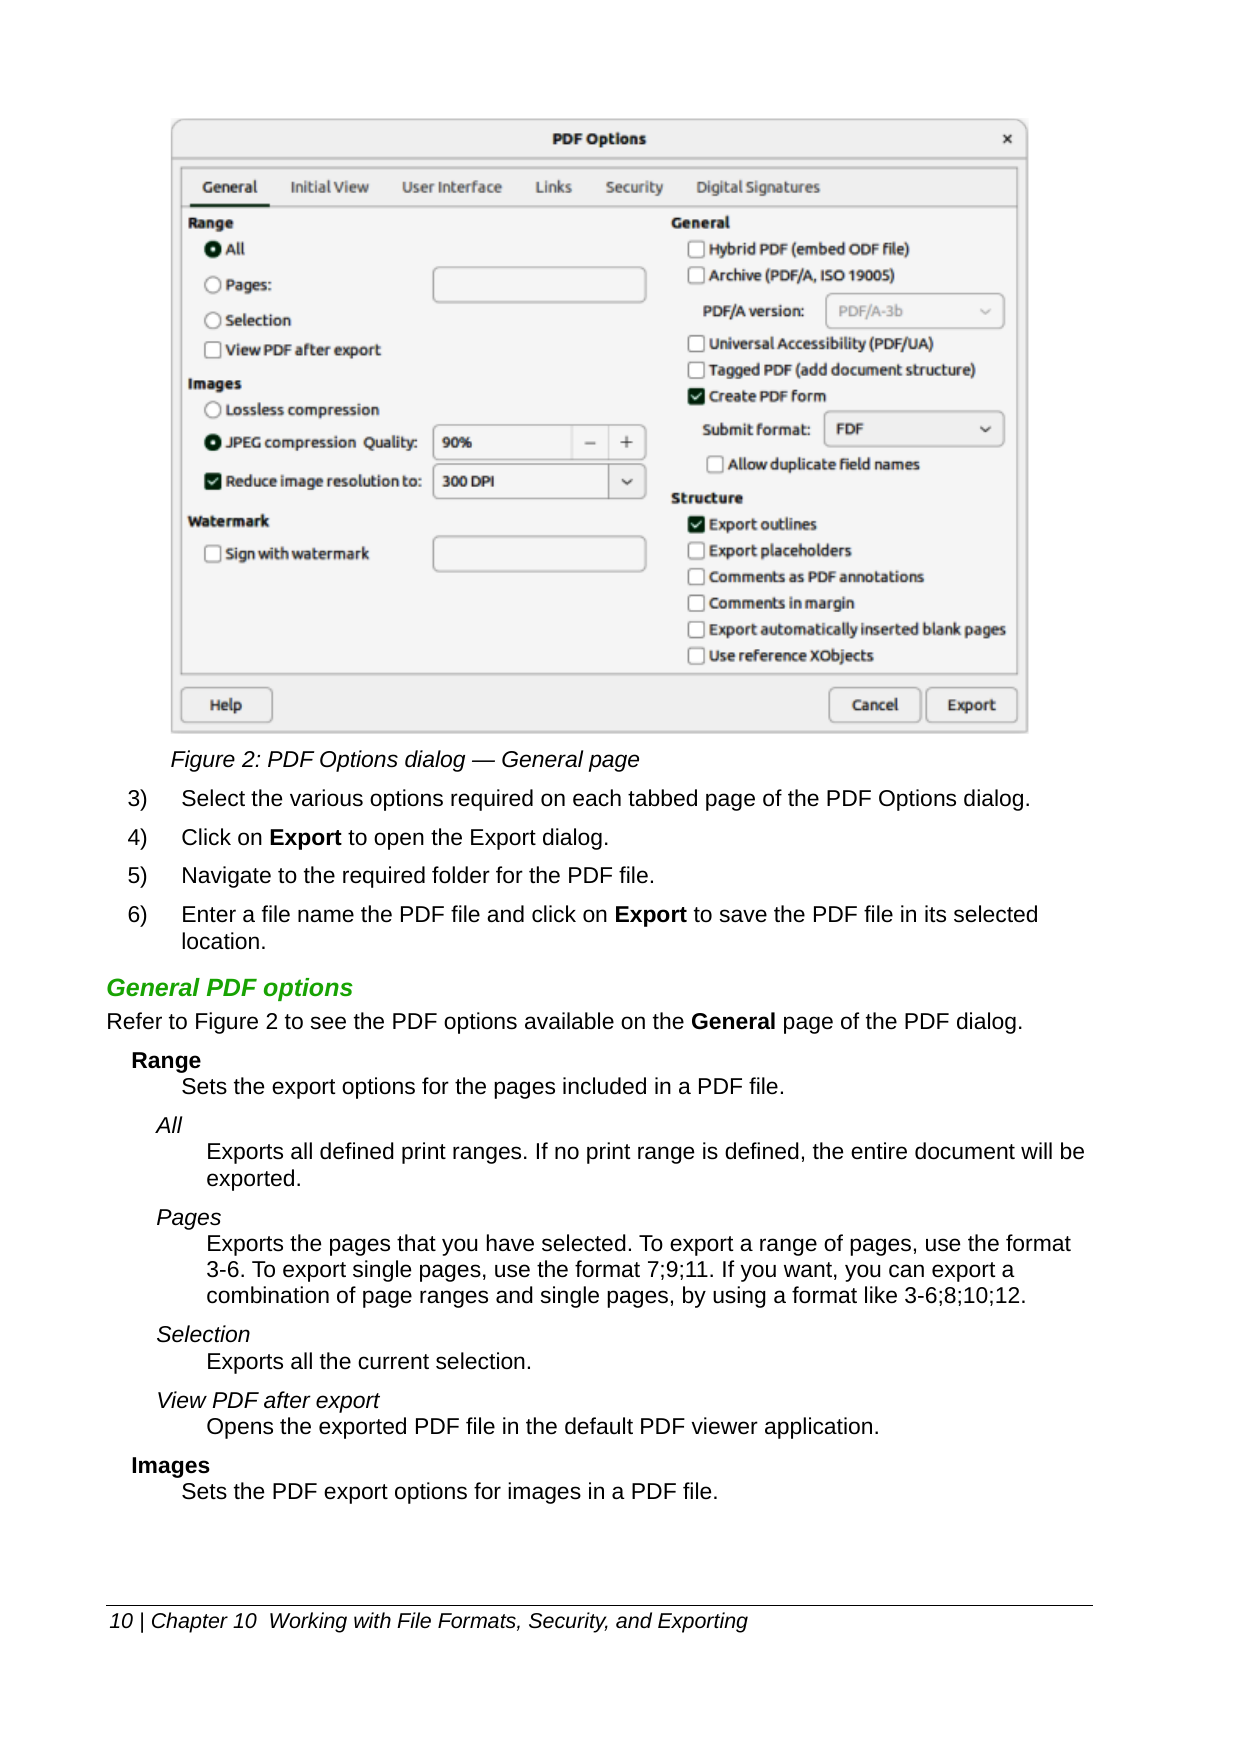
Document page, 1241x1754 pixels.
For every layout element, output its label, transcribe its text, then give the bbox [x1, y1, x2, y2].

list Click on Export to open the Export dialog. [148, 824, 1093, 850]
list Select the various options required on each tabbed page of the PDF Options dialog. [148, 785, 1093, 811]
subtitle General PDF options [106, 973, 1093, 1002]
list Navigate to the required folder for the PDF file. [148, 862, 1093, 889]
picture [170, 118, 1029, 734]
text Sets the export options for the pages included in a PDF file. [181, 1073, 1093, 1099]
text Opens the exported PDF file in the default PDF viewer application. [206, 1413, 1093, 1439]
text Sets the PDF export options for images in a PDF file. [181, 1478, 1093, 1504]
text Exports all the current selection. [206, 1348, 1093, 1374]
text Exports the pages that you have selected. To export a range of pages, use the format 3-6. To export single pages, use the format 7;9;11. If you want, you can export a combination of page ranges and single pages, by using a format like 3-6;8;10;12. [206, 1230, 1093, 1309]
text Figure 2: PDF Options dialog — General page [170, 746, 1028, 772]
list Enter a file name the PDF file and click on Export to save the PDF file in its selected location. [148, 901, 1093, 954]
text All [156, 1112, 1093, 1138]
text Images [131, 1452, 1093, 1478]
text Refer to Figure 2 to see the PDF options available on the General page of the PDF dialog. [106, 1008, 1093, 1034]
text Selection [156, 1321, 1093, 1348]
text Range [131, 1047, 1093, 1073]
text Pages [156, 1203, 1093, 1230]
text Exports all defined print ranges. If no print range is defined, the entire document will be exported. [206, 1138, 1093, 1191]
text View PDF after export [156, 1387, 1093, 1413]
